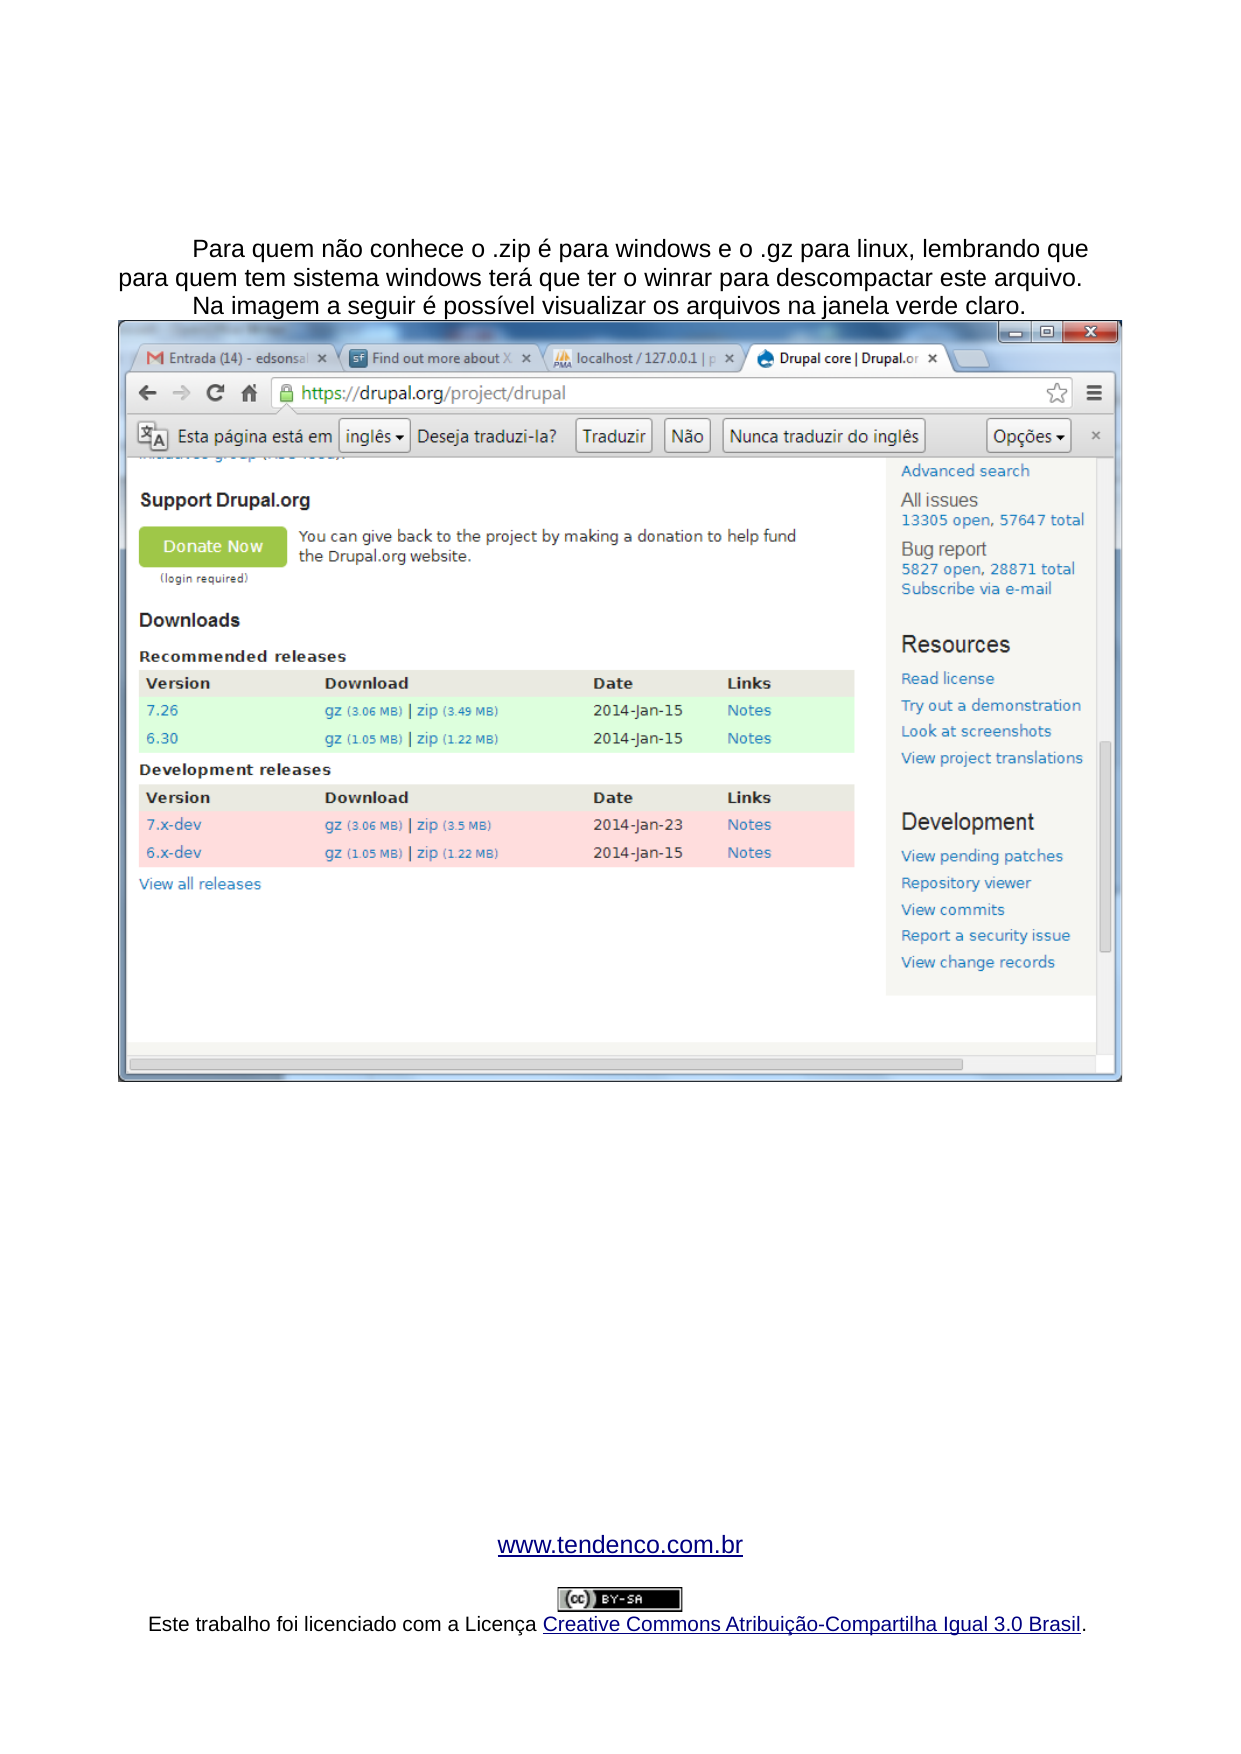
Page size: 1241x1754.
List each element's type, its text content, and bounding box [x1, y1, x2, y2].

text Para quem não conhece o .zip é para windows e o .gz para linux, lembrando que para quem tem sistema windows terá que ter o winrar para descompactar este arquivo. [118, 234, 1122, 291]
picture [118, 320, 1123, 1082]
text Na imagem a seguir é possível visualizar os arquivos na janela verde claro. [118, 291, 1122, 320]
picture [557, 1587, 683, 1612]
